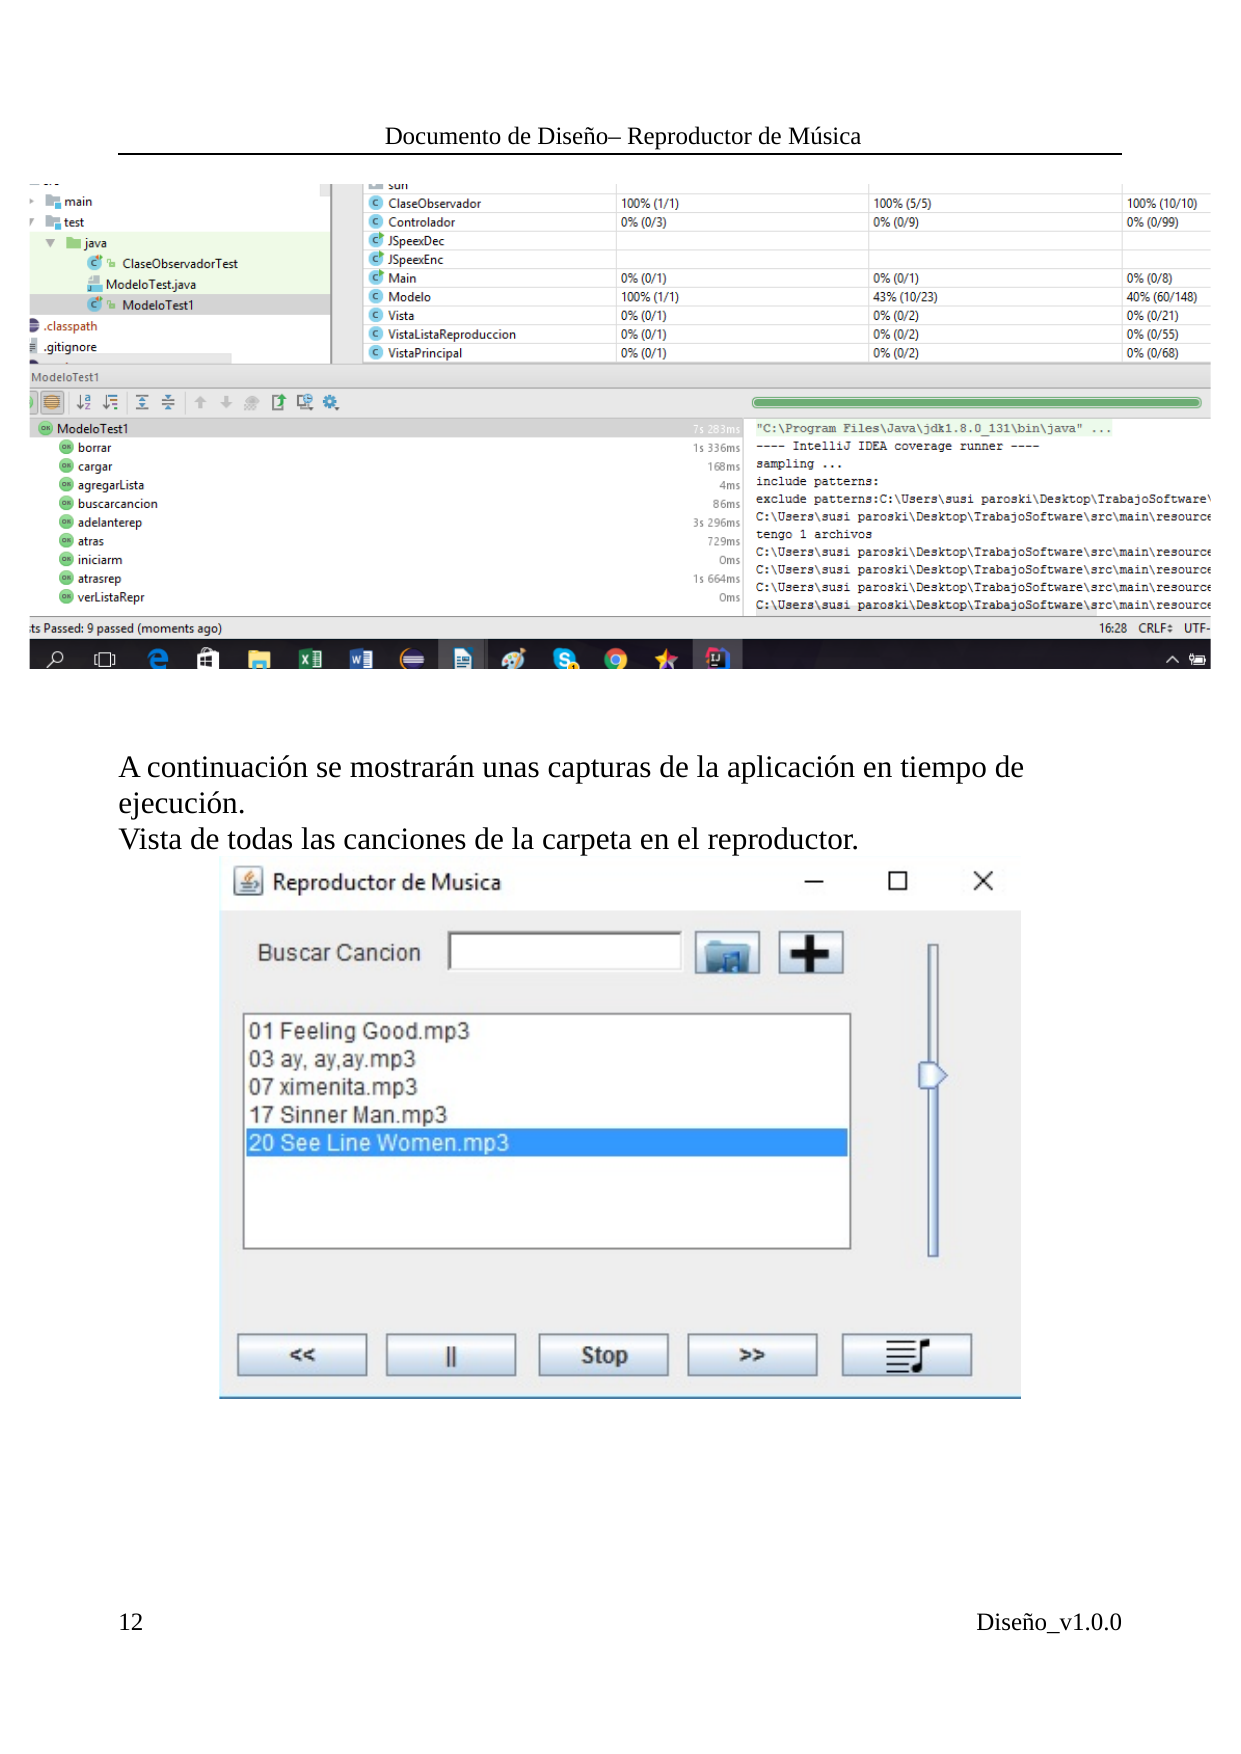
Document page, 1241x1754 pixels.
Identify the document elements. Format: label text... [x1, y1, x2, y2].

text A continuación se mostrarán unas capturas de la aplicación en tiempo de ejecución. [118, 748, 1122, 820]
picture [29, 184, 1211, 669]
picture [219, 856, 1021, 1399]
text Vista de todas las canciones de la carpeta en el reproductor. [118, 820, 1122, 856]
